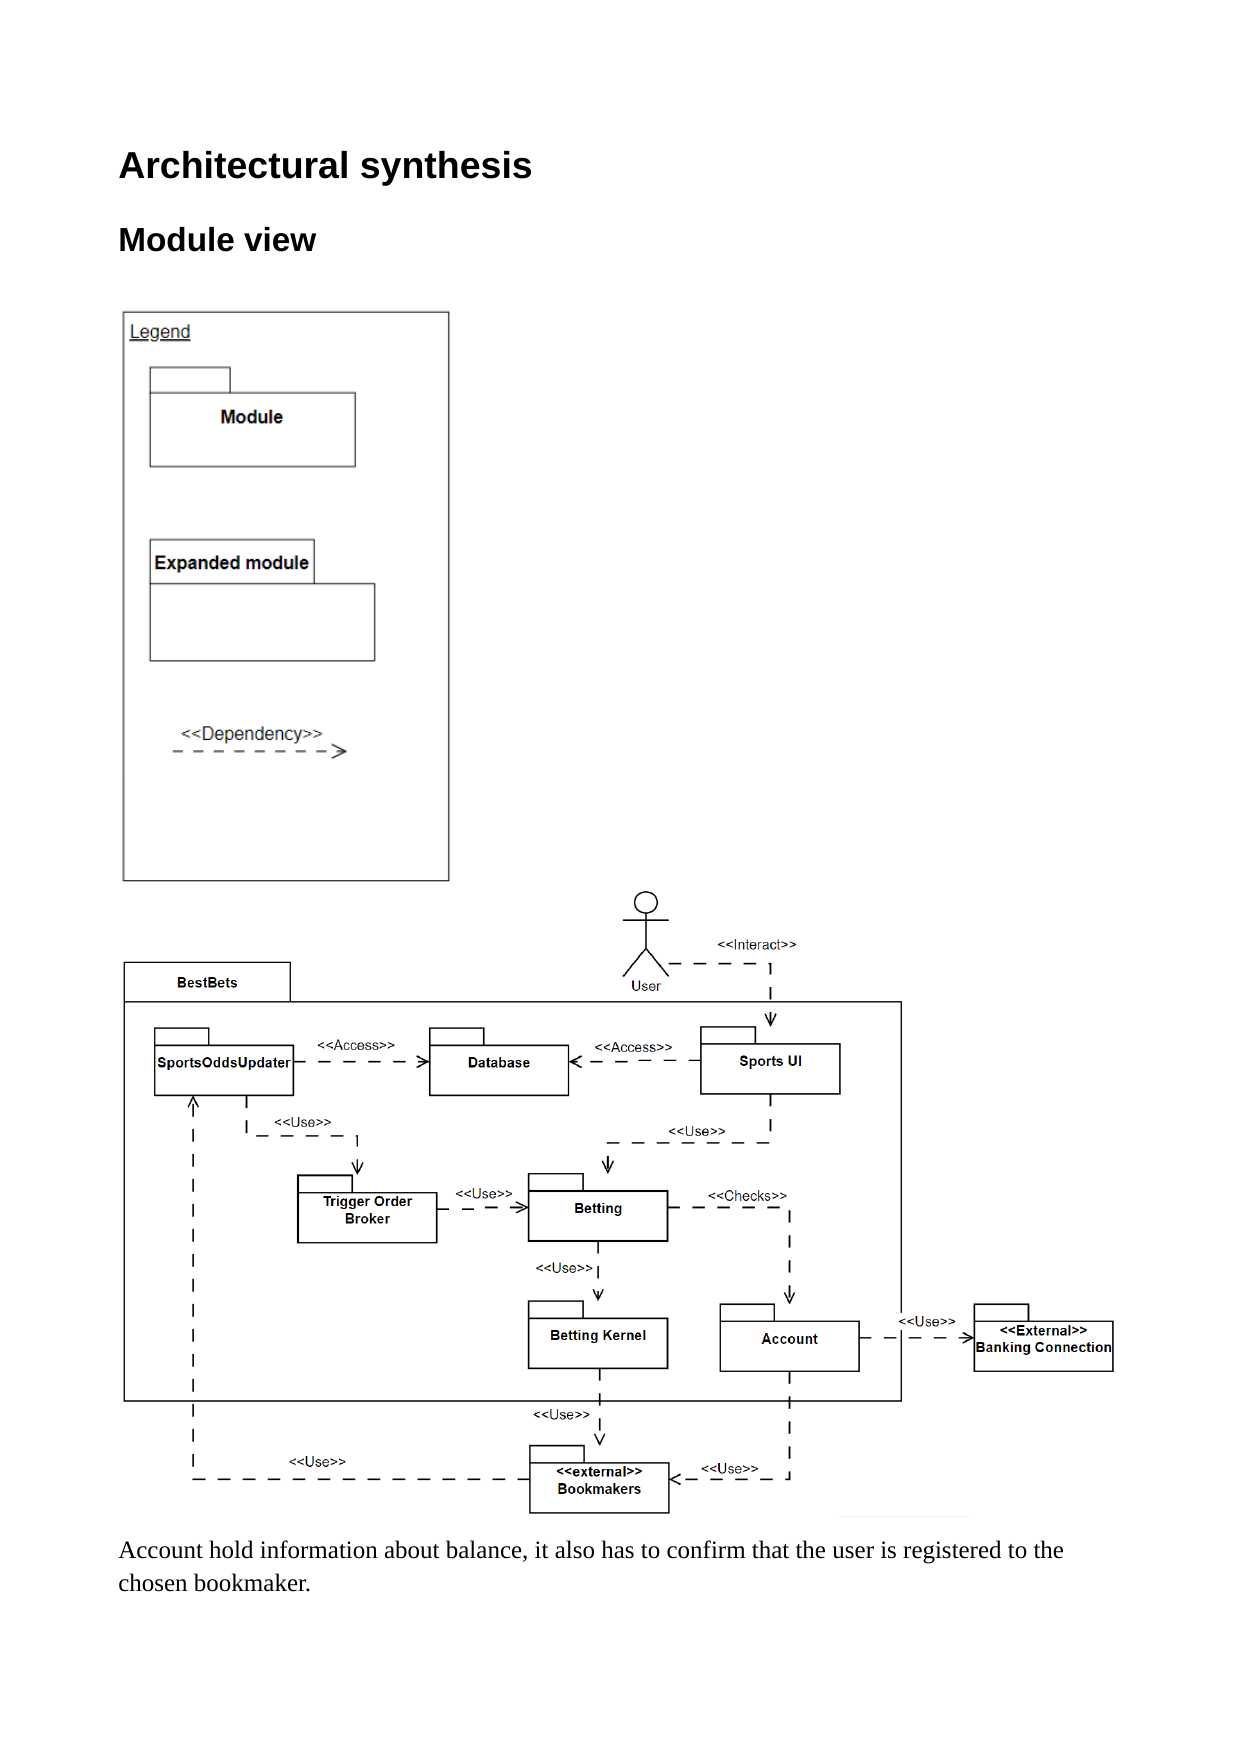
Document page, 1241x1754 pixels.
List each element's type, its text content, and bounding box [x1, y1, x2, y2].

text Account hold information about balance, it also has to confirm that the user is registered to the chosen bookmaker. [118, 1535, 1122, 1597]
subtitle Module view [118, 219, 1122, 258]
picture [118, 305, 454, 887]
picture [118, 890, 1123, 1517]
subtitle Architectural synthesis [118, 143, 1122, 186]
